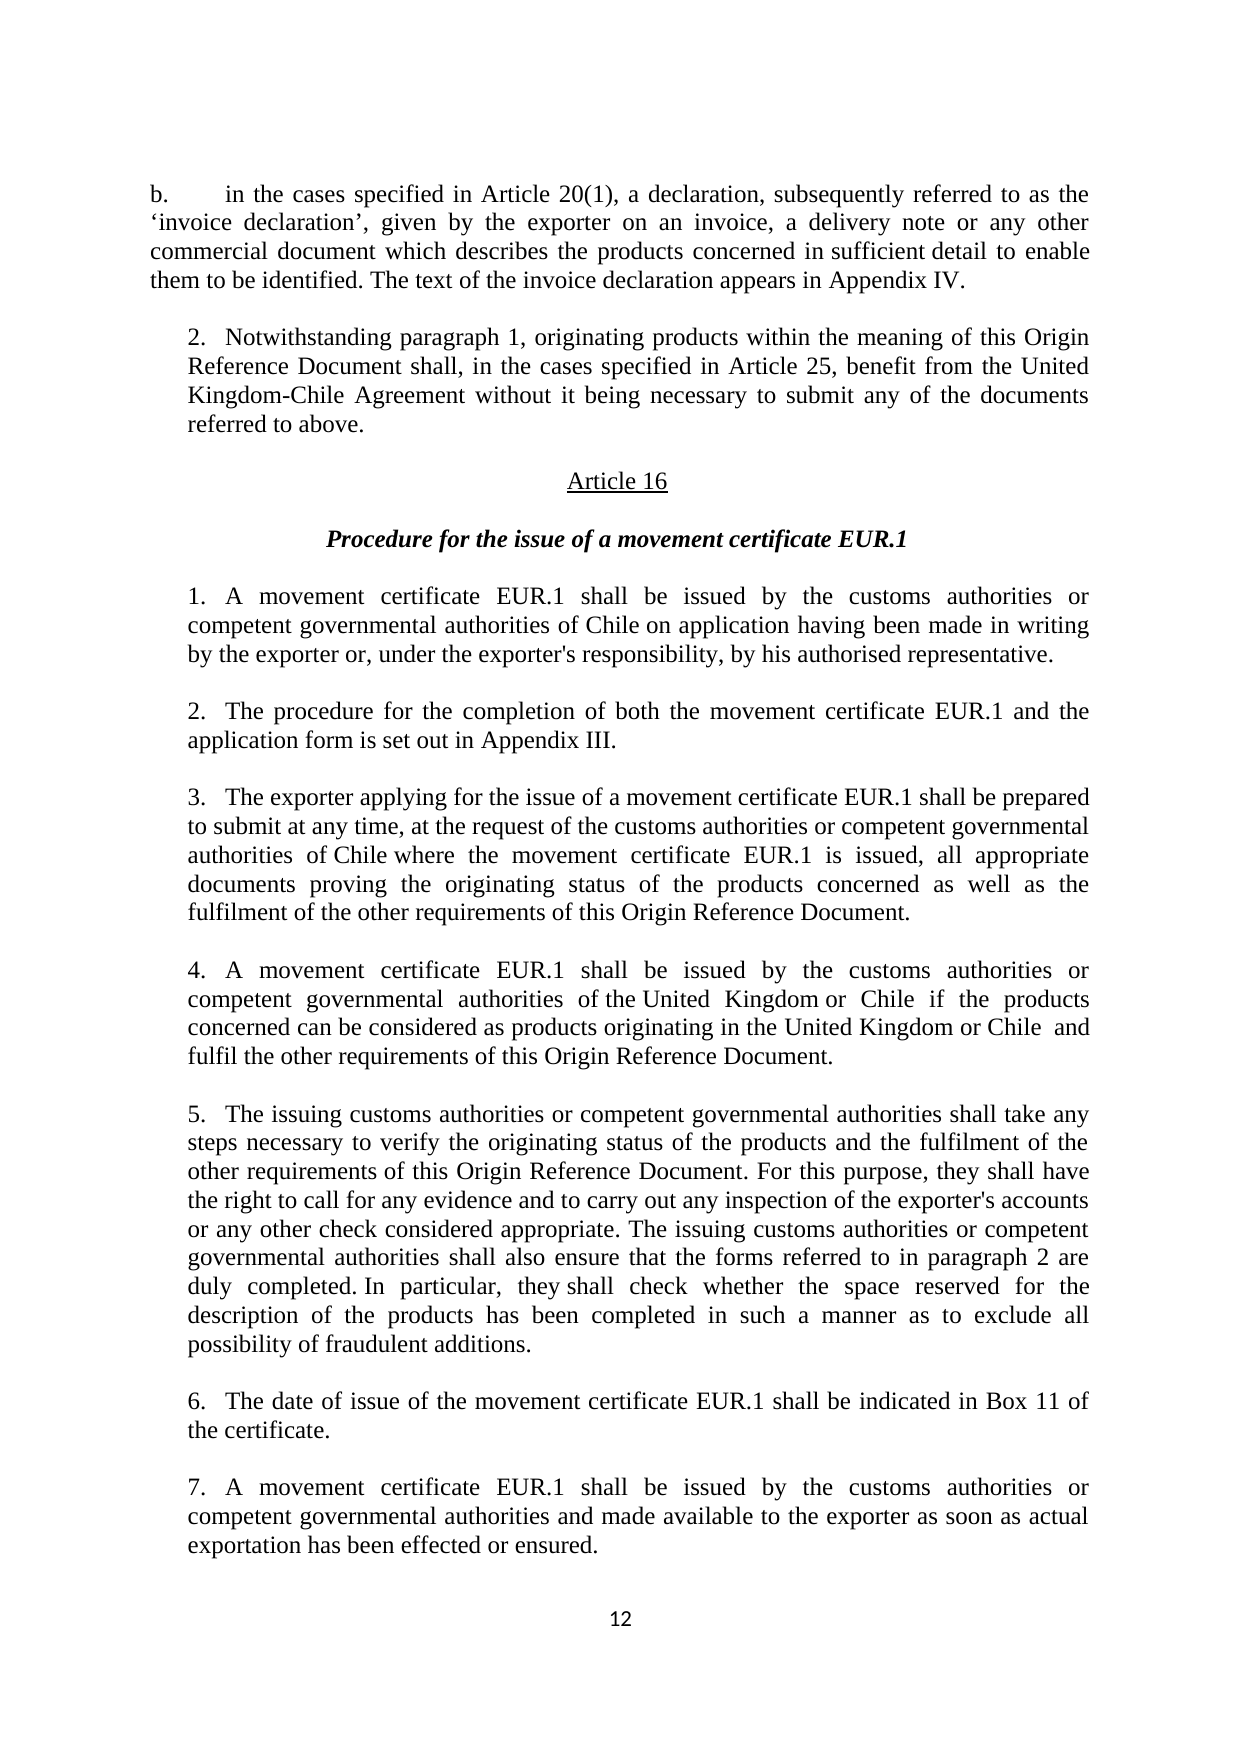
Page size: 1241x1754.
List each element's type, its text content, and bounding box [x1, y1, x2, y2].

list A movement certificate EUR.1 shall be issued by the customs authorities or competent governmental authorities of Chile on application having been made in writing by the exporter or, under the exporter's responsibility, by his authorised representative. [187, 581, 1090, 667]
list in the cases specified in Article 20(1), a declaration, subsequently referred to as the ‘invoice declaration’, given by the exporter on an invoice, a delivery note or any other commercial document which describes the products concerned in sufficient detail to enable them to be identified. The text of the invoice declaration appears in Appendix IV. [150, 179, 1090, 294]
list Notwithstanding paragraph 1, originating products within the meaning of this Origin Reference Document shall, in the cases specified in Article 25, benefit from the United Kingdom-Chile Agreement without it being necessary to submit any of the documents referred to above. [187, 322, 1090, 437]
list The issuing customs authorities or competent governmental authorities shall take any steps necessary to verify the originating status of the products and the fulfilment of the other requirements of this Origin Reference Document. For this purpose, they shall have the right to call for any evidence and to carry out any inspection of the exporter's accounts or any other check considered appropriate. The issuing customs authorities or competent governmental authorities shall also ensure that the forms referred to in paragraph 2 are duly completed. In particular, they shall check whether the space reserved for the description of the products has been completed in such a manner as to exclude all possibility of fraudulent additions. [187, 1099, 1090, 1357]
list The procedure for the completion of both the movement certificate EUR.1 and the application form is set out in Appendix III. [187, 696, 1090, 754]
list A movement certificate EUR.1 shall be issued by the customs authorities or competent governmental authorities of the United Kingdom or Chile if the products concerned can be considered as products originating in the United Kingdom or Chile and fulfil the other requirements of this Origin Reference Document. [187, 955, 1090, 1070]
text Procedure for the issue of a movement certificate EUR.1 [150, 524, 1090, 552]
list The date of issue of the movement certificate EUR.1 shall be indicated in Box 11 of the certificate. [187, 1386, 1090, 1444]
list A movement certificate EUR.1 shall be issued by the customs authorities or competent governmental authorities and made available to the exporter as soon as actual exportation has been effected or ensured. [187, 1472, 1090, 1559]
list The exporter applying for the issue of a movement certificate EUR.1 shall be prepared to submit at any time, at the request of the customs authorities or competent governmental authorities of Chile where the movement certificate EUR.1 is issued, all appropriate documents proving the originating status of the products concerned as well as the fulfilment of the other requirements of this Origin Reference Document. [187, 782, 1090, 926]
text Article 16 [150, 466, 1090, 495]
